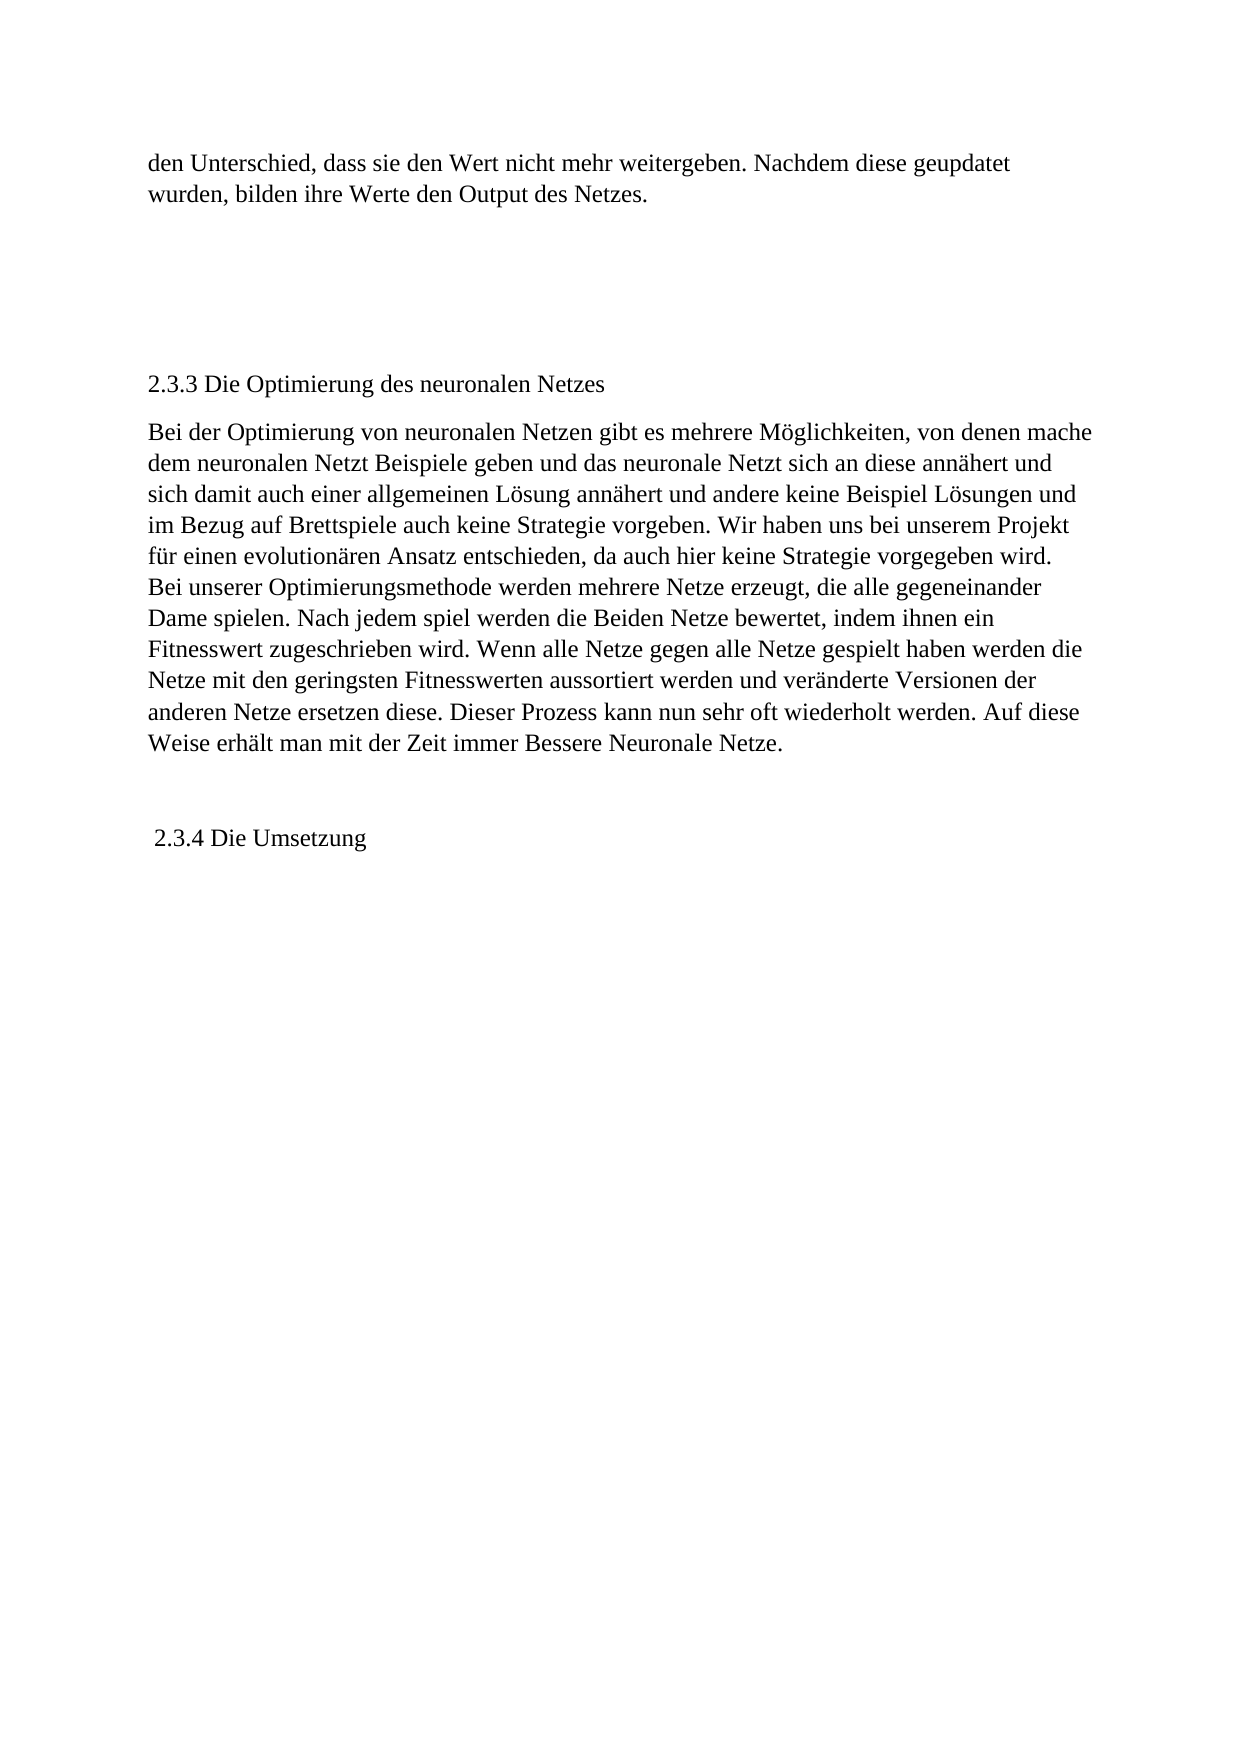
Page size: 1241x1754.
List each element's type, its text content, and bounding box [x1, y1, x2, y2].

text den Unterschied, dass sie den Wert nicht mehr weitergeben. Nachdem diese geupdatet wurden, bilden ihre Werte den Output des Netzes. [148, 148, 1093, 207]
text 2.3.3 Die Optimierung des neuronalen Netzes [148, 369, 1093, 398]
text Bei der Optimierung von neuronalen Netzen gibt es mehrere Möglichkeiten, von denen mache dem neuronalen Netzt Beispiele geben und das neuronale Netzt sich an diese annähert und sich damit auch einer allgemeinen Lösung annähert und andere keine Beispiel Lösungen und im Bezug auf Brettspiele auch keine Strategie vorgeben. Wir haben uns bei unserem Projekt für einen evolutionären Ansatz entschieden, da auch hier keine Strategie vorgegeben wird. Bei unserer Optimierungsmethode werden mehrere Netze erzeugt, die alle gegeneinander Dame spielen. Nach jedem spiel werden die Beiden Netze bewertet, indem ihnen ein Fitnesswert zugeschrieben wird. Wenn alle Netze gegen alle Netze gespielt haben werden die Netze mit den geringsten Fitnesswerten aussortiert werden und veränderte Versionen der anderen Netze ersetzen diese. Dieser Prozess kann nun sehr oft wiederholt werden. Auf diese Weise erhält man mit der Zeit immer Bessere Neuronale Netze. [148, 417, 1093, 756]
text 2.3.4 Die Umsetzung [148, 823, 1093, 852]
